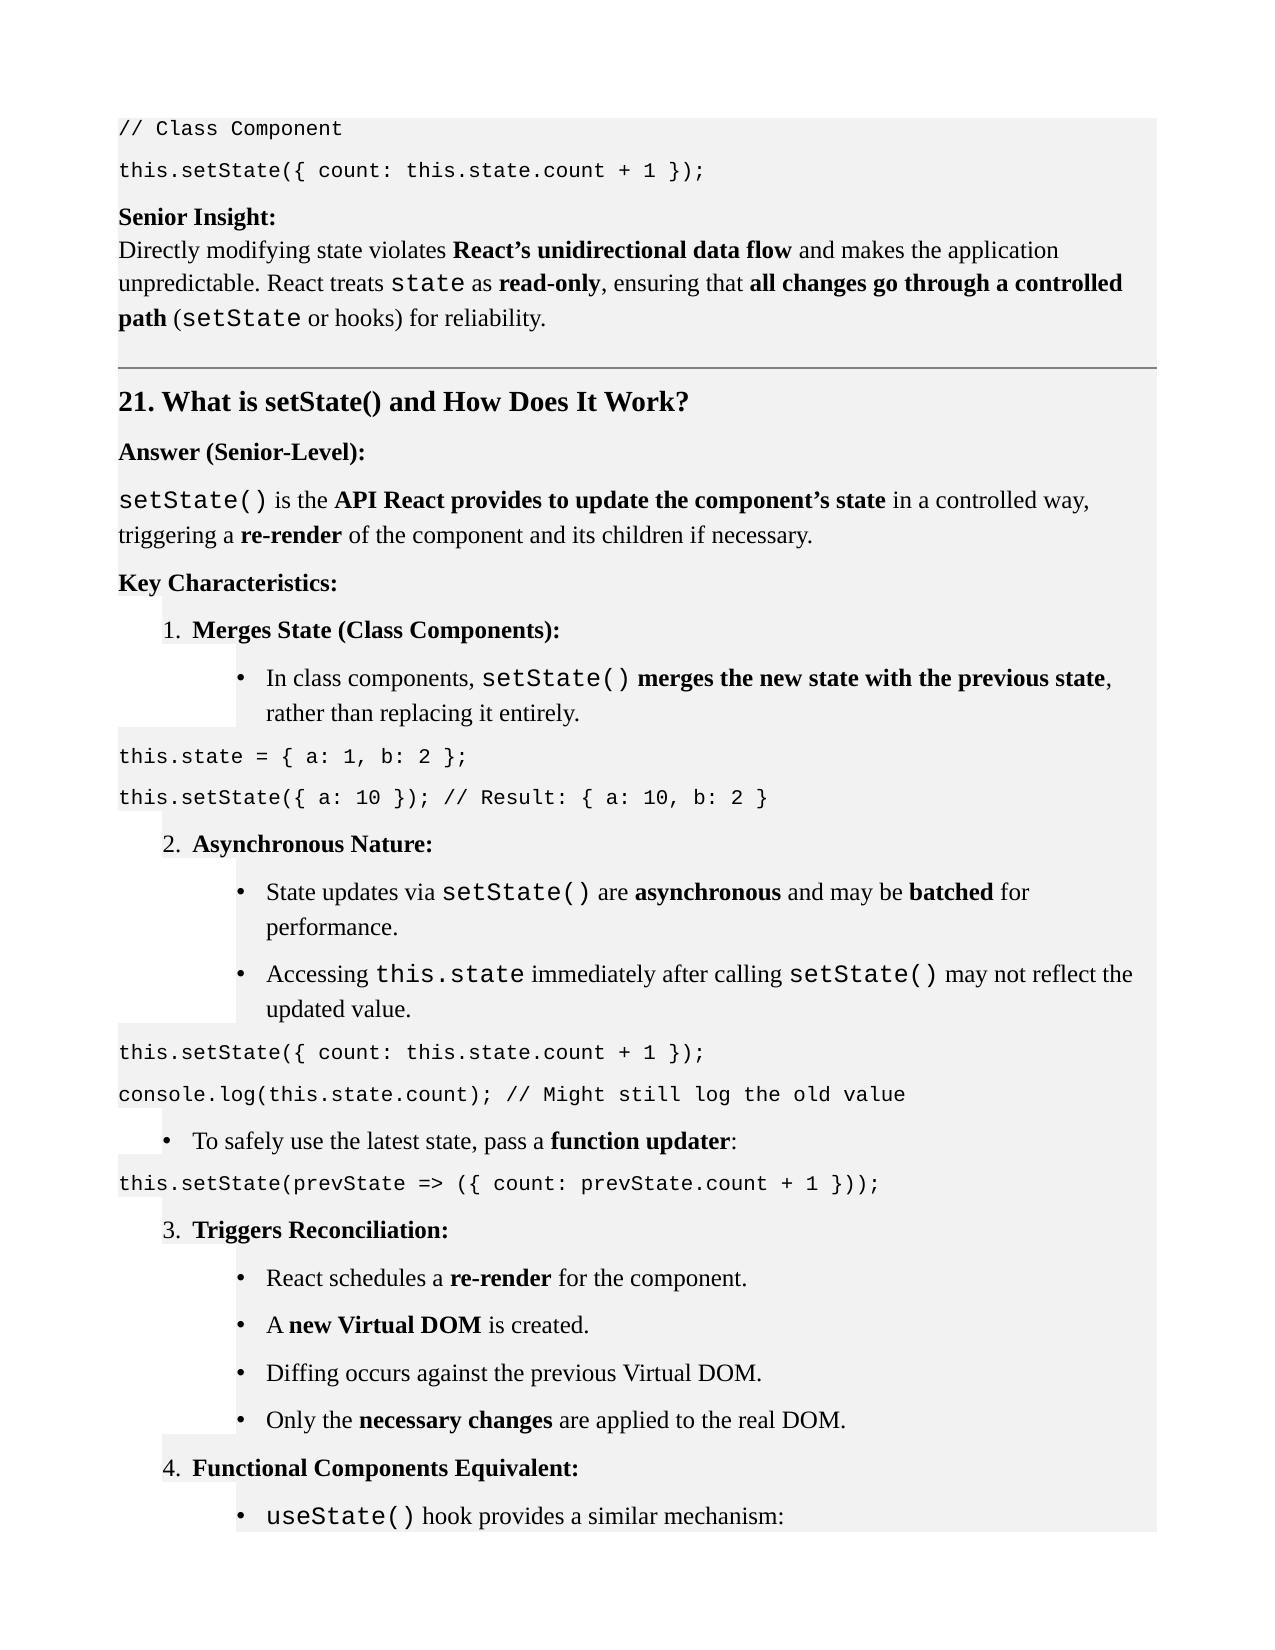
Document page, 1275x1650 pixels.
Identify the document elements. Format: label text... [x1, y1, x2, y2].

subtitle 21. What is setState() and How Does It Work? [118, 384, 1157, 418]
text Key Characteristics: [118, 568, 1157, 596]
list Functional Components Equivalent: [162, 1453, 1157, 1482]
text this.state = { a: 1, b: 2 }; [118, 746, 1157, 769]
list Accessing this.state immediately after calling setState() may not reflect the updated value. [236, 959, 1157, 1023]
text Answer (Senior-Level): [118, 437, 1157, 466]
text setState() is the API React provides to update the component’s state in a controlled way, triggering a re-render of the component and its children if necessary. [118, 485, 1157, 549]
list Triggers Reconciliation: [162, 1215, 1157, 1244]
text // Class Component [118, 118, 1157, 142]
text this.setState(prevState => ({ count: prevState.count + 1 })); [118, 1173, 1157, 1197]
list Only the necessary changes are applied to the real DOM. [236, 1406, 1157, 1434]
list A new Virtual DOM is created. [236, 1310, 1157, 1339]
text this.setState({ count: this.state.count + 1 }); [118, 1042, 1157, 1066]
text this.setState({ count: this.state.count + 1 }); [118, 160, 1157, 183]
text console.log(this.state.count); // Might still log the old value [118, 1084, 1157, 1108]
list Diffing occurs against the previous Virtual DOM. [236, 1358, 1157, 1387]
text Senior Insight: Directly modifying state violates React’s unidirectional data flow and makes the application unpredictable. React treats state as read-only, ensuring that all changes go through a controlled path (setState or hooks) for reliability. [118, 202, 1157, 334]
list In class components, setState() merges the new state with the previous state, rather than replacing it entirely. [236, 663, 1157, 727]
list React schedules a re-render for the component. [236, 1263, 1157, 1291]
text this.setState({ a: 10 }); // Result: { a: 10, b: 2 } [118, 787, 1157, 811]
list To safely use the latest state, pass a function updater: [162, 1126, 1157, 1154]
list Merges State (Class Components): [162, 615, 1157, 644]
list State updates via setState() are asynchronous and may be batched for performance. [236, 877, 1157, 941]
list Asynchronous Nature: [162, 829, 1157, 858]
list useState() hook provides a similar mechanism: [236, 1501, 1157, 1532]
